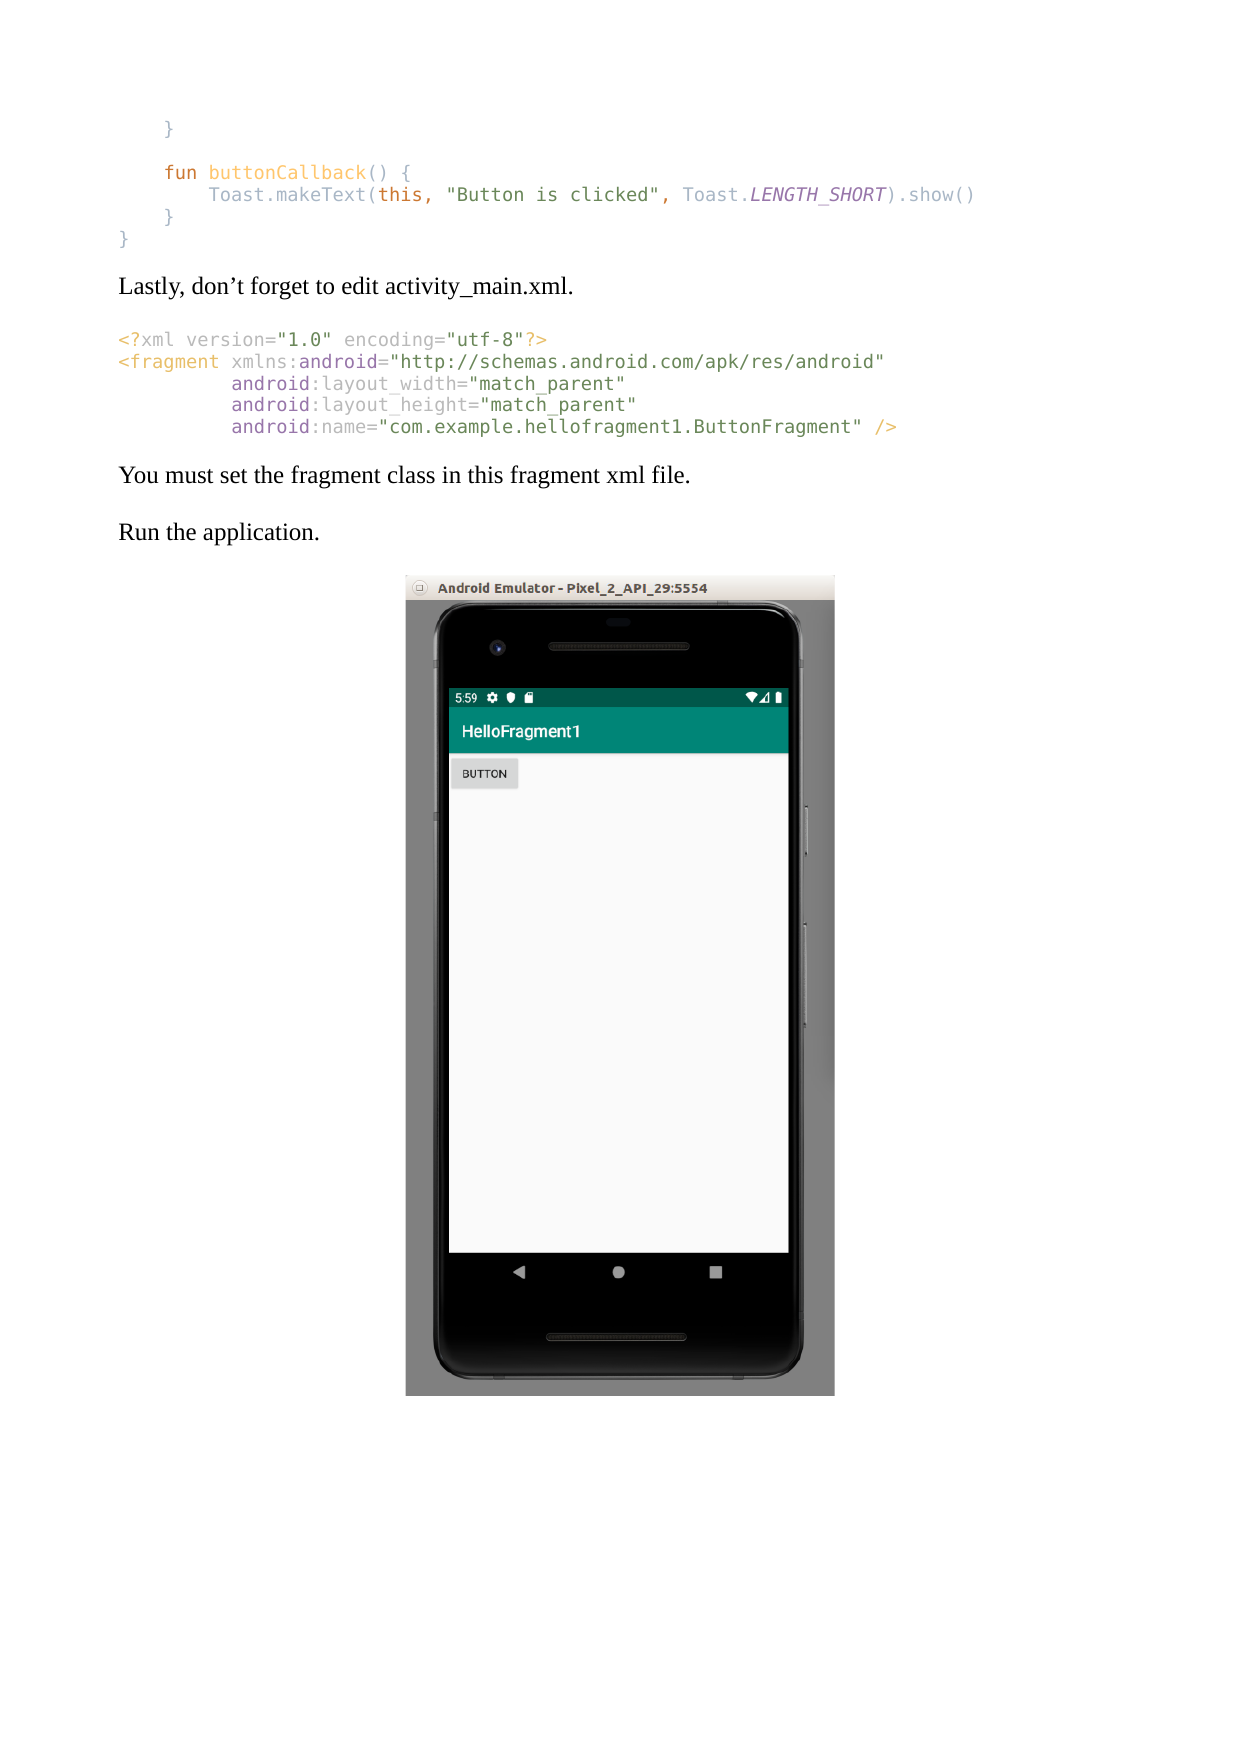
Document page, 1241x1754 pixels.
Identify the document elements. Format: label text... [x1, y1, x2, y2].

picture [405, 575, 835, 1396]
text Run the application. [118, 517, 1122, 546]
text You must set the fragment class in this fragment xml file. [118, 460, 1122, 489]
text Lastly, don’t forget to edit activity_main.xml. [118, 271, 1122, 300]
text <?xml version="1.0" encoding="utf-8"?> <fragment xmlns:android="http://schemas.android.com/apk/res/android" android:layout_width="match_parent" android:layout_height="match_parent" android:name="com.example.hellofragment1.ButtonFragment" /> [118, 329, 1122, 438]
text } fun buttonCallback() { Toast.makeText(this, "Button is clicked", Toast.LENGTH_SHORT).show() } } [118, 118, 1122, 249]
